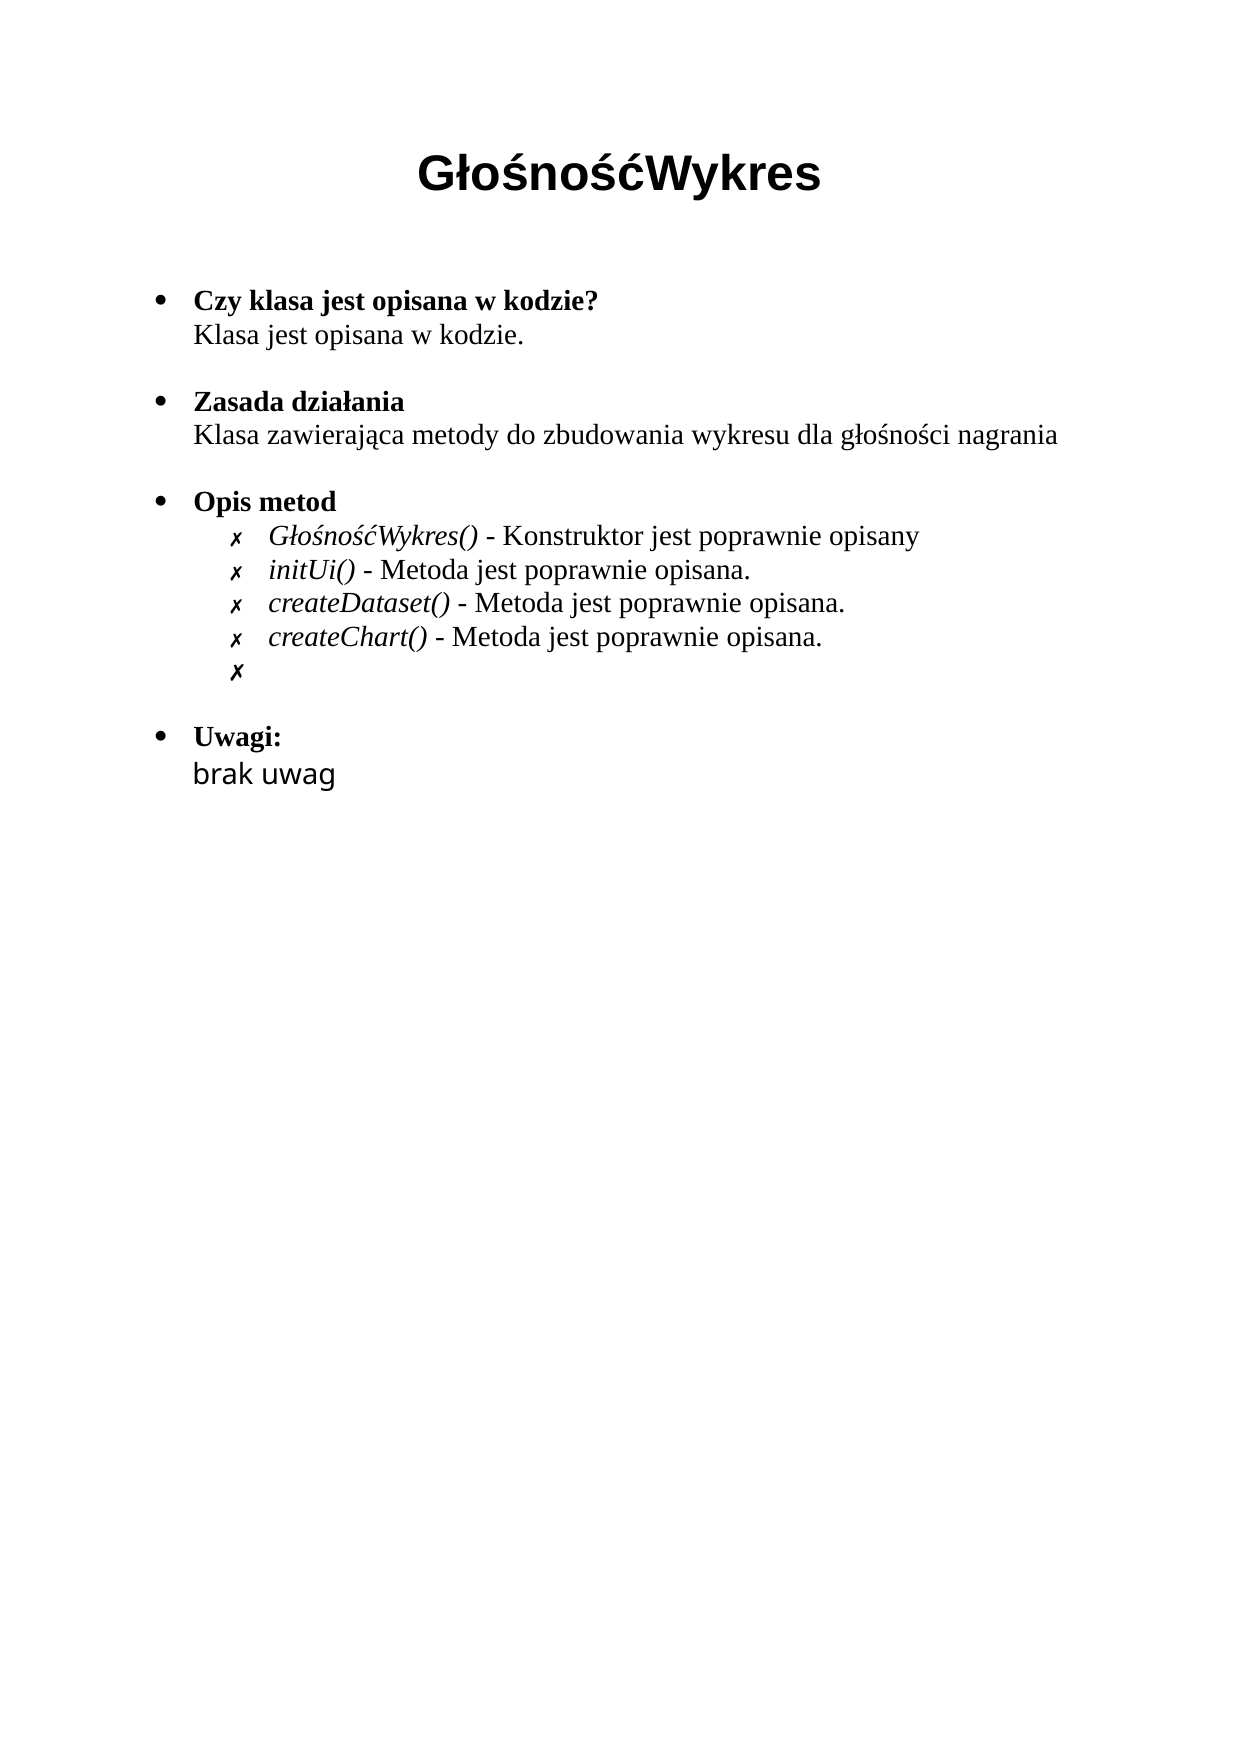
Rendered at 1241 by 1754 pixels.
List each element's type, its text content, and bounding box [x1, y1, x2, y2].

subtitle GłośnośćWykres [118, 143, 1122, 201]
list Klasa jest opisana w kodzie. [193, 317, 1122, 384]
list createDataset() - Metoda jest poprawnie opisana. [231, 585, 1122, 619]
list Zasada działania [156, 384, 1122, 417]
list Uwagi: [156, 719, 1122, 753]
list createChart() - Metoda jest poprawnie opisana. [231, 619, 1122, 652]
list GłośnośćWykres() - Konstruktor jest poprawnie opisany [231, 518, 1122, 552]
list Opis metod [156, 484, 1122, 518]
list Czy klasa jest opisana w kodzie? [156, 283, 1122, 317]
list brak uwag [118, 753, 1122, 793]
list Klasa zawierająca metody do zbudowania wykresu dla głośności nagrania [193, 417, 1122, 484]
list initUi() - Metoda jest poprawnie opisana. [231, 552, 1122, 585]
